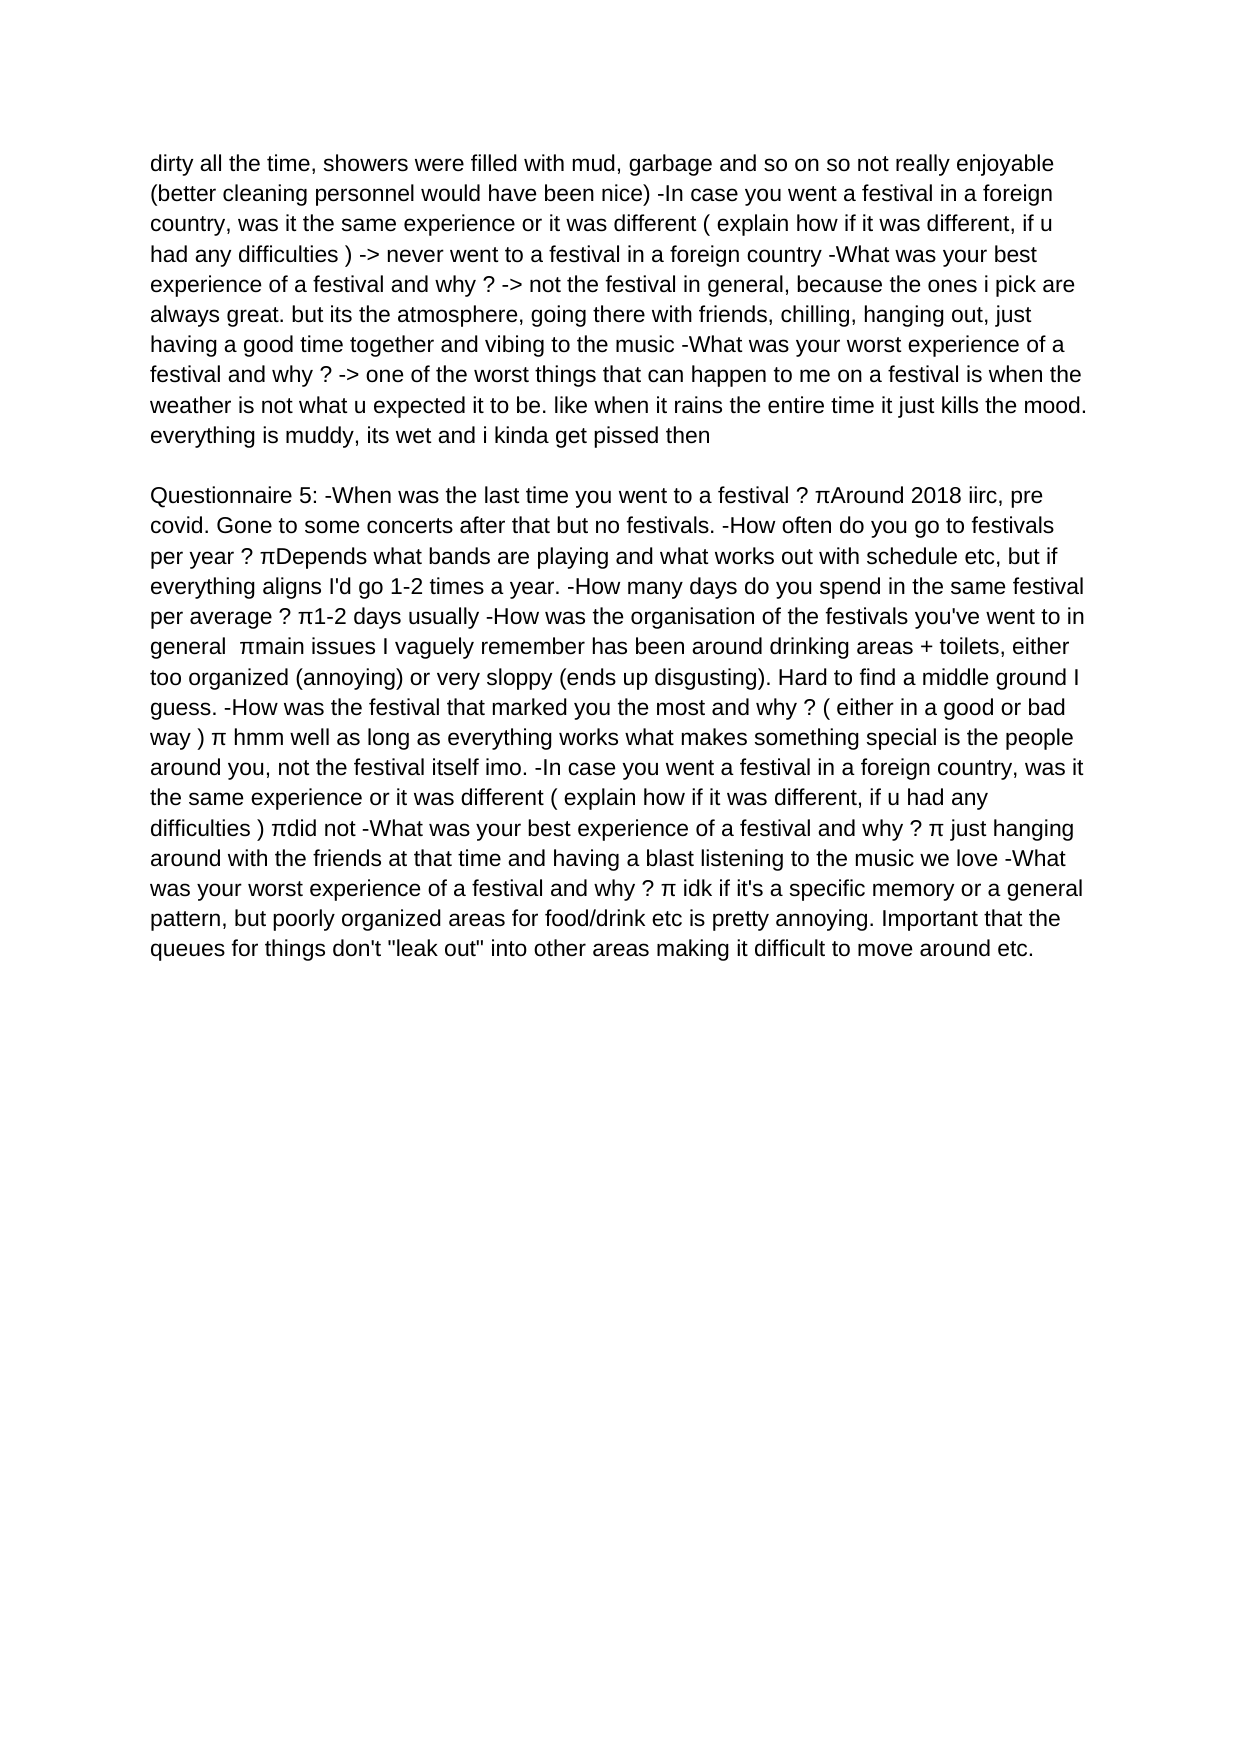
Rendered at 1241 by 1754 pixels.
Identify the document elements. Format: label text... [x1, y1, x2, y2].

text dirty all the time, showers were filled with mud, garbage and so on so not really enjoyable (better cleaning personnel would have been nice) -In case you went a festival in a foreign country, was it the same experience or it was different ( explain how if it was different, if u had any difficulties ) -> never went to a festival in a foreign country -What was your best experience of a festival and why ? -> not the festival in general, because the ones i pick are always great. but its the atmosphere, going there with friends, chilling, hanging out, just having a good time together and vibing to the music -What was your worst experience of a festival and why ? -> one of the worst things that can happen to me on a festival is when the weather is not what u expected it to be. like when it rains the entire time it just kills the mood. everything is muddy, its wet and i kinda get pissed then [150, 150, 1090, 448]
text Questionnaire 5: -When was the last time you went to a festival ? πAround 2018 iirc, pre covid. Gone to some concerts after that but no festivals. -How often do you go to festivals per year ? πDepends what bands are playing and what works out with schedule etc, but if everything aligns I'd go 1-2 times a year. -How many days do you spend in the same festival per average ? π1-2 days usually -How was the organisation of the festivals you've went to in general πmain issues I vaguely remember has been around drinking areas + toilets, either too organized (annoying) or very sloppy (ends up disgusting). Hard to find a middle ground I guess. -How was the festival that marked you the most and why ? ( either in a good or bad way ) π hmm well as long as everything works what makes something special is the people around you, not the festival itself imo. -In case you went a festival in a foreign country, was it the same experience or it was different ( explain how if it was different, if u had any difficulties ) πdid not -What was your best experience of a festival and why ? π just hanging around with the friends at that time and having a blast listening to the music we love -What was your worst experience of a festival and why ? π idk if it's a specific memory or a general pattern, but poorly organized areas for food/drink etc is pretty annoying. Important that the queues for things don't "leak out" into other areas making it difficult to move around etc. [150, 482, 1090, 962]
